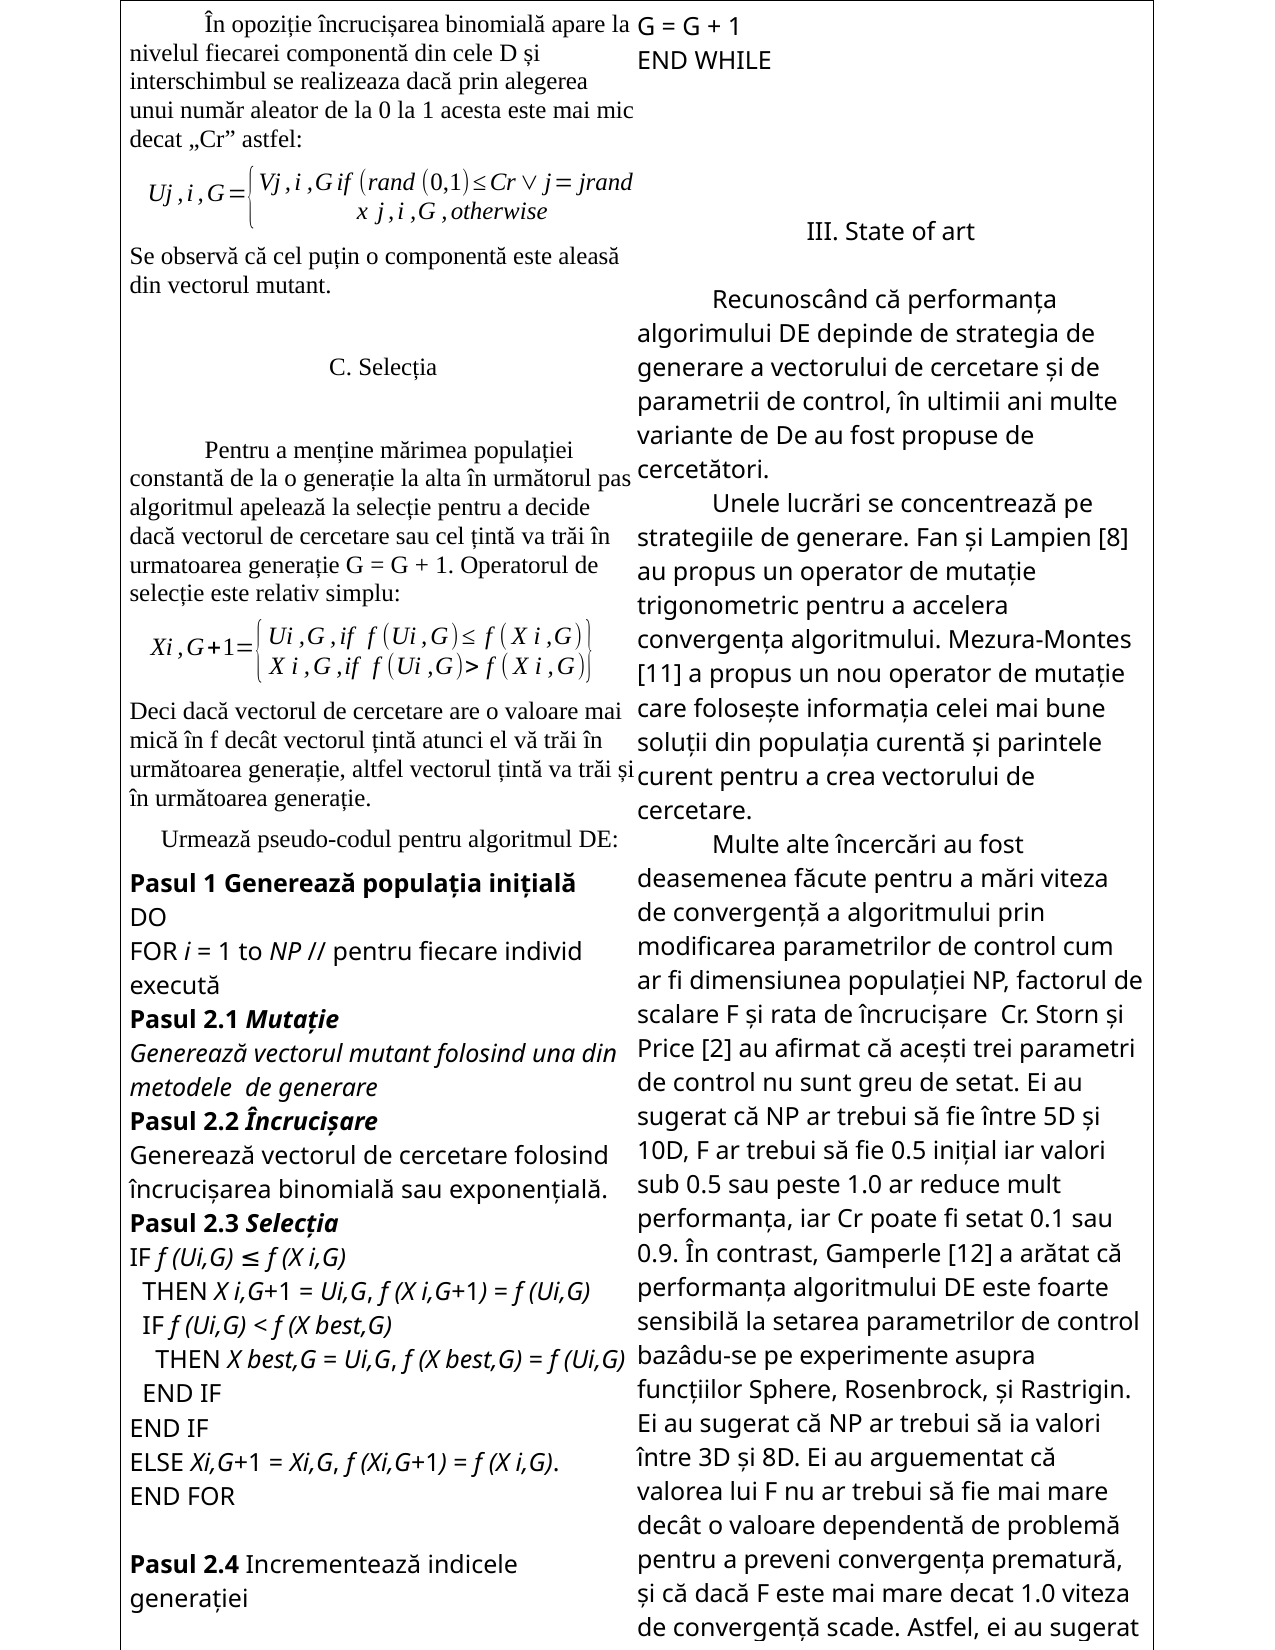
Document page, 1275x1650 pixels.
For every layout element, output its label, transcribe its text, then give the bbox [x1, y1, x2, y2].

text Pentru a menține mărimea populației constantă de la o generație la alta în următorul pas algoritmul apelează la selecție pentru a decide dacă vectorul de cercetare sau cel țintă va trăi în urmatoarea generație G = G + 1. Operatorul de selecție este relativ simplu: [129, 435, 637, 607]
text Generează vectorul de cercetare folosind încrucișarea binomială sau exponențială. [129, 1138, 637, 1206]
text Generează vectorul mutant folosind una din metodele de generare [129, 1036, 637, 1104]
text III. State of art [637, 213, 1144, 247]
text END IF [129, 1410, 637, 1444]
text În opoziție încrucișarea binomială apare la nivelul fiecarei componentă din cele D și interschimbul se realizeaza dacă prin alegerea unui număr aleator de la 0 la 1 acesta este mai mic decat „Cr” astfel: [129, 9, 637, 153]
text Pasul 2.4 Incrementează indicele generației [129, 1546, 637, 1614]
text C. Selecția [129, 352, 637, 381]
text IF f (Ui,G) ≤ f (X i,G) [129, 1240, 637, 1274]
text Unele lucrări se concentrează pe strategiile de generare. Fan și Lampien [8] au propus un operator de mutație trigonometric pentru a accelera convergența algoritmului. Mezura-Montes [11] a propus un nou operator de mutație care folosește informația celei mai bune soluții din populația curentă și parintele curent pentru a crea vectorului de cercetare. [637, 486, 1144, 826]
text G = G + 1 [637, 9, 1144, 43]
text END IF [129, 1376, 637, 1410]
text FOR i = 1 to NP // pentru fiecare individ execută [129, 933, 637, 1001]
text Urmează pseudo-codul pentru algoritmul DE: [129, 824, 637, 853]
text END FOR [129, 1478, 637, 1512]
text Multe alte încercări au fost deasemenea făcute pentru a mări viteza de convergență a algoritmului prin modificarea parametrilor de control cum ar fi dimensiunea populației NP, factorul de scalare F și rata de încrucișare Cr. Storn și Price [2] au afirmat că acești trei parametri de control nu sunt greu de setat. Ei au sugerat că NP ar trebui să fie între 5D și 10D, F ar trebui să fie 0.5 inițial iar valori sub 0.5 sau peste 1.0 ar reduce mult performanța, iar Cr poate fi setat 0.1 sau 0.9. În contrast, Gamperle [12] a arătat că performanța algoritmului DE este foarte sensibilă la setarea parametrilor de control bazâdu-se pe experimente asupra funcțiilor Sphere, Rosenbrock, și Rastrigin. Ei au sugerat că NP ar trebui să ia valori între 3D și 8D. Ei au arguementat că valorea lui F nu ar trebui să fie mai mare decât o valoare dependentă de problemă pentru a preveni convergența prematură, și că dacă F este mai mare decat 1.0 viteza de convergență scade. Astfel, ei au sugerat o valoare inițială de 0.6 pentru F, Cr să fie între 0.3 și 0.9. [637, 826, 1144, 1641]
text DO [129, 899, 637, 933]
text Recunoscând că performanța algorimului DE depinde de strategia de generare a vectorului de cercetare și de parametrii de control, în ultimii ani multe variante de De au fost propuse de cercetători. [637, 281, 1144, 486]
text Pasul 2.3 Selecția [129, 1206, 637, 1240]
text Se observă că cel puțin o componentă este aleasă din vectorul mutant. [129, 241, 637, 298]
text END WHILE [637, 43, 1144, 77]
text IF f (Ui,G) < f (X best,G) [129, 1308, 637, 1342]
text THEN X i,G+1 = Ui,G, f (X i,G+1) = f (Ui,G) [129, 1274, 637, 1308]
text Deci dacă vectorul de cercetare are o valoare mai mică în f decât vectorul țintă atunci el vă trăi în următoarea generație, altfel vectorul țintă va trăi și în următoarea generație. [129, 696, 637, 811]
text Pasul 2.1 Mutație [129, 1001, 637, 1036]
text Pasul 2.2 Încrucișare [129, 1104, 637, 1138]
text Pasul 1 Generează populația inițială [129, 865, 637, 899]
text ELSE Xi,G+1 = Xi,G, f (Xi,G+1) = f (X i,G). [129, 1444, 637, 1478]
text THEN X best,G = Ui,G, f (X best,G) = f (Ui,G) [129, 1342, 637, 1376]
